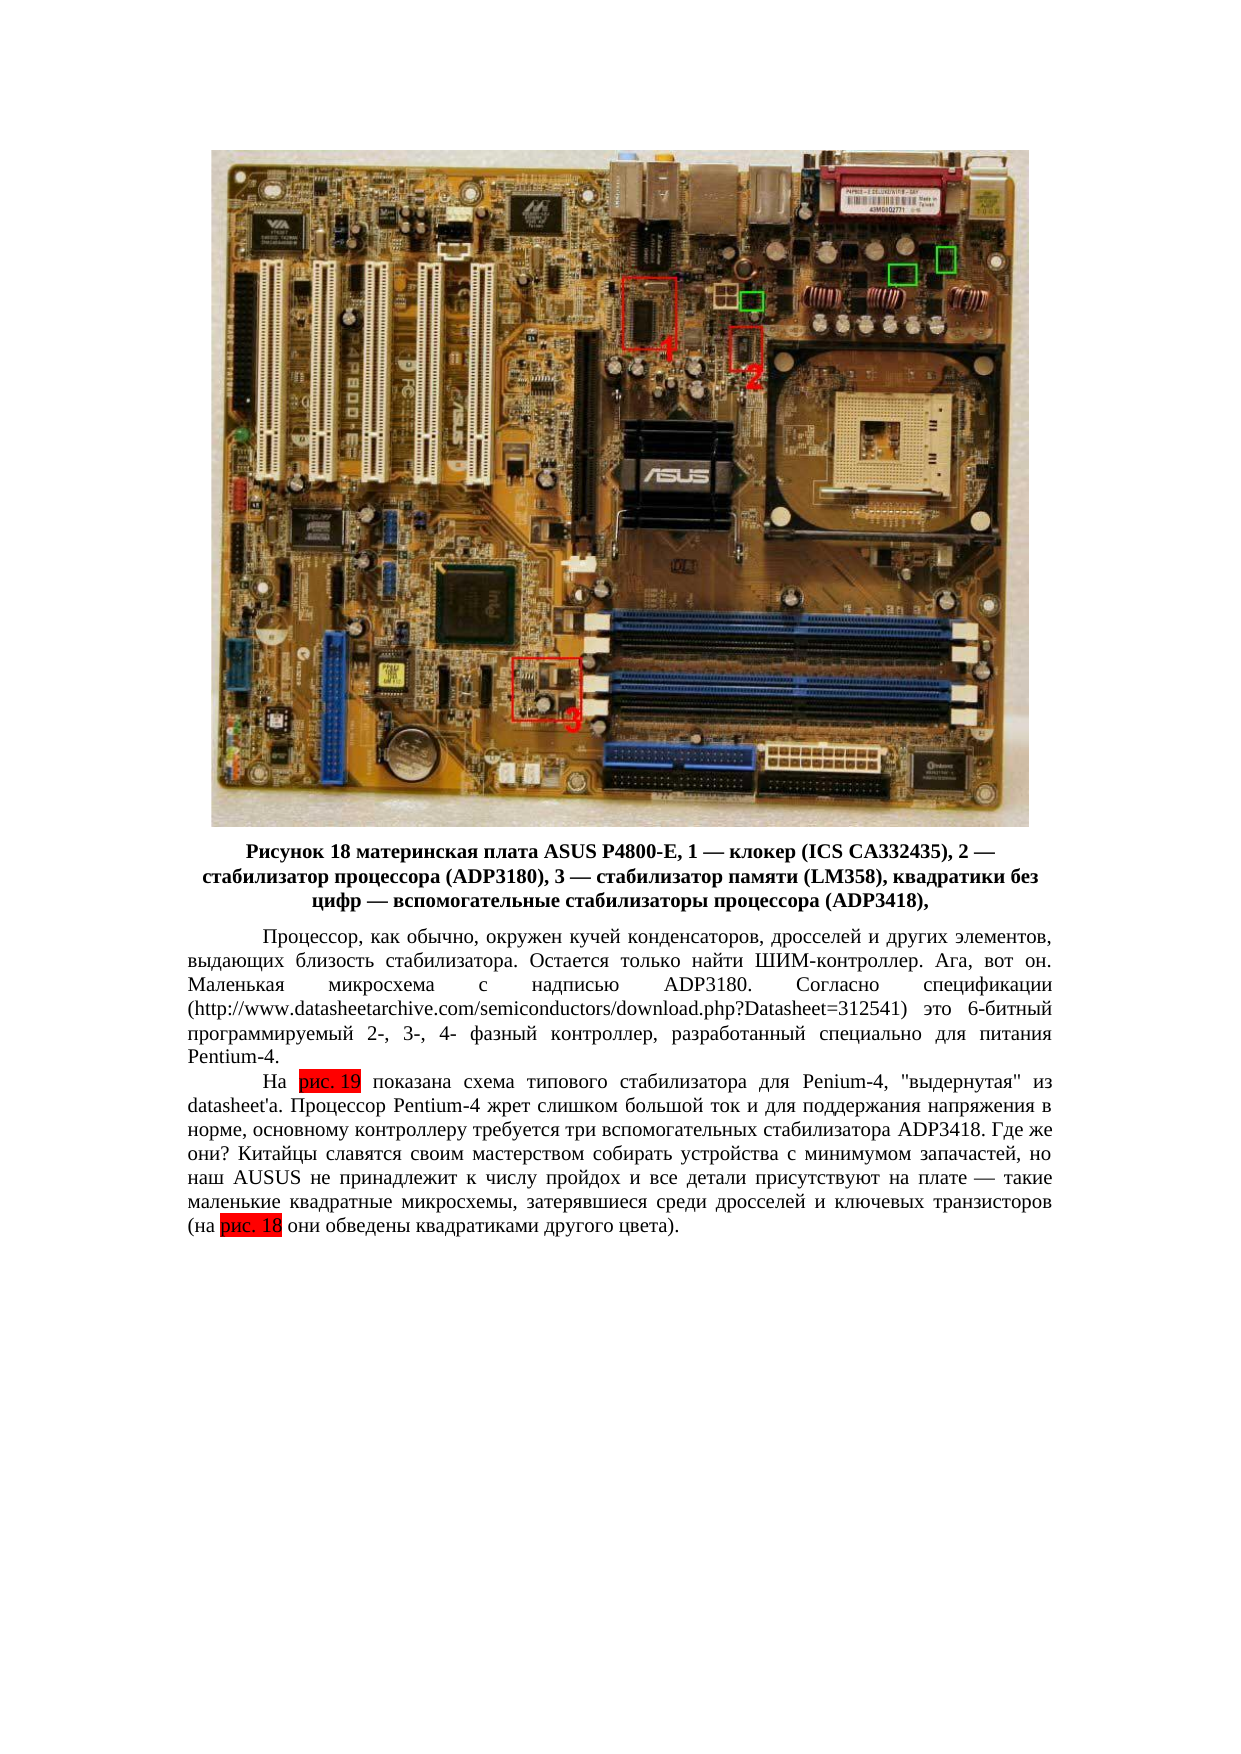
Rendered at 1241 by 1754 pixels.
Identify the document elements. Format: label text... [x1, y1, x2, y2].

text Рисунок 18 материнская плата ASUS P4800-E, 1 — клокер (ICS CA332435), 2 — стабилизатор процессора (ADP3180), 3 — стабилизатор памяти (LM358), квадратики без цифр — вспомогательные стабилизаторы процессора (ADP3418), [187, 839, 1053, 912]
text На рис. 19 показана схема типового стабилизатора для Penium-4, "выдернутая" из datasheet'а. Процессор Pentium-4 жрет слишком большой ток и для поддержания напряжения в норме, основному контроллеру требуется три вспомогательных стабилизатора ADP3418. Где же они? Китайцы славятся своим мастерством собирать устройства с минимумом запачастей, но наш AUSUS не принадлежит к числу пройдох и все детали присутствуют на плате — такие маленькие квадратные микросхемы, затерявшиеся среди дросселей и ключевых транзисторов (на рис. 18 они обведены квадратиками другого цвета). [187, 1068, 1053, 1237]
text Процессор, как обычно, окружен кучей конденсаторов, дросселей и других элементов, выдающих близость стабилизатора. Остается только найти ШИМ-контроллер. Ага, вот он. Маленькая микросхема с надписью ADP3180. Согласно спецификации (http://www.datasheetarchive.com/semiconductors/download.php?Datasheet=312541) это 6-битный программируемый 2-, 3-, 4- фазный контроллер, разработанный специально для питания Pentium-4. [187, 924, 1053, 1068]
picture [211, 150, 1029, 827]
